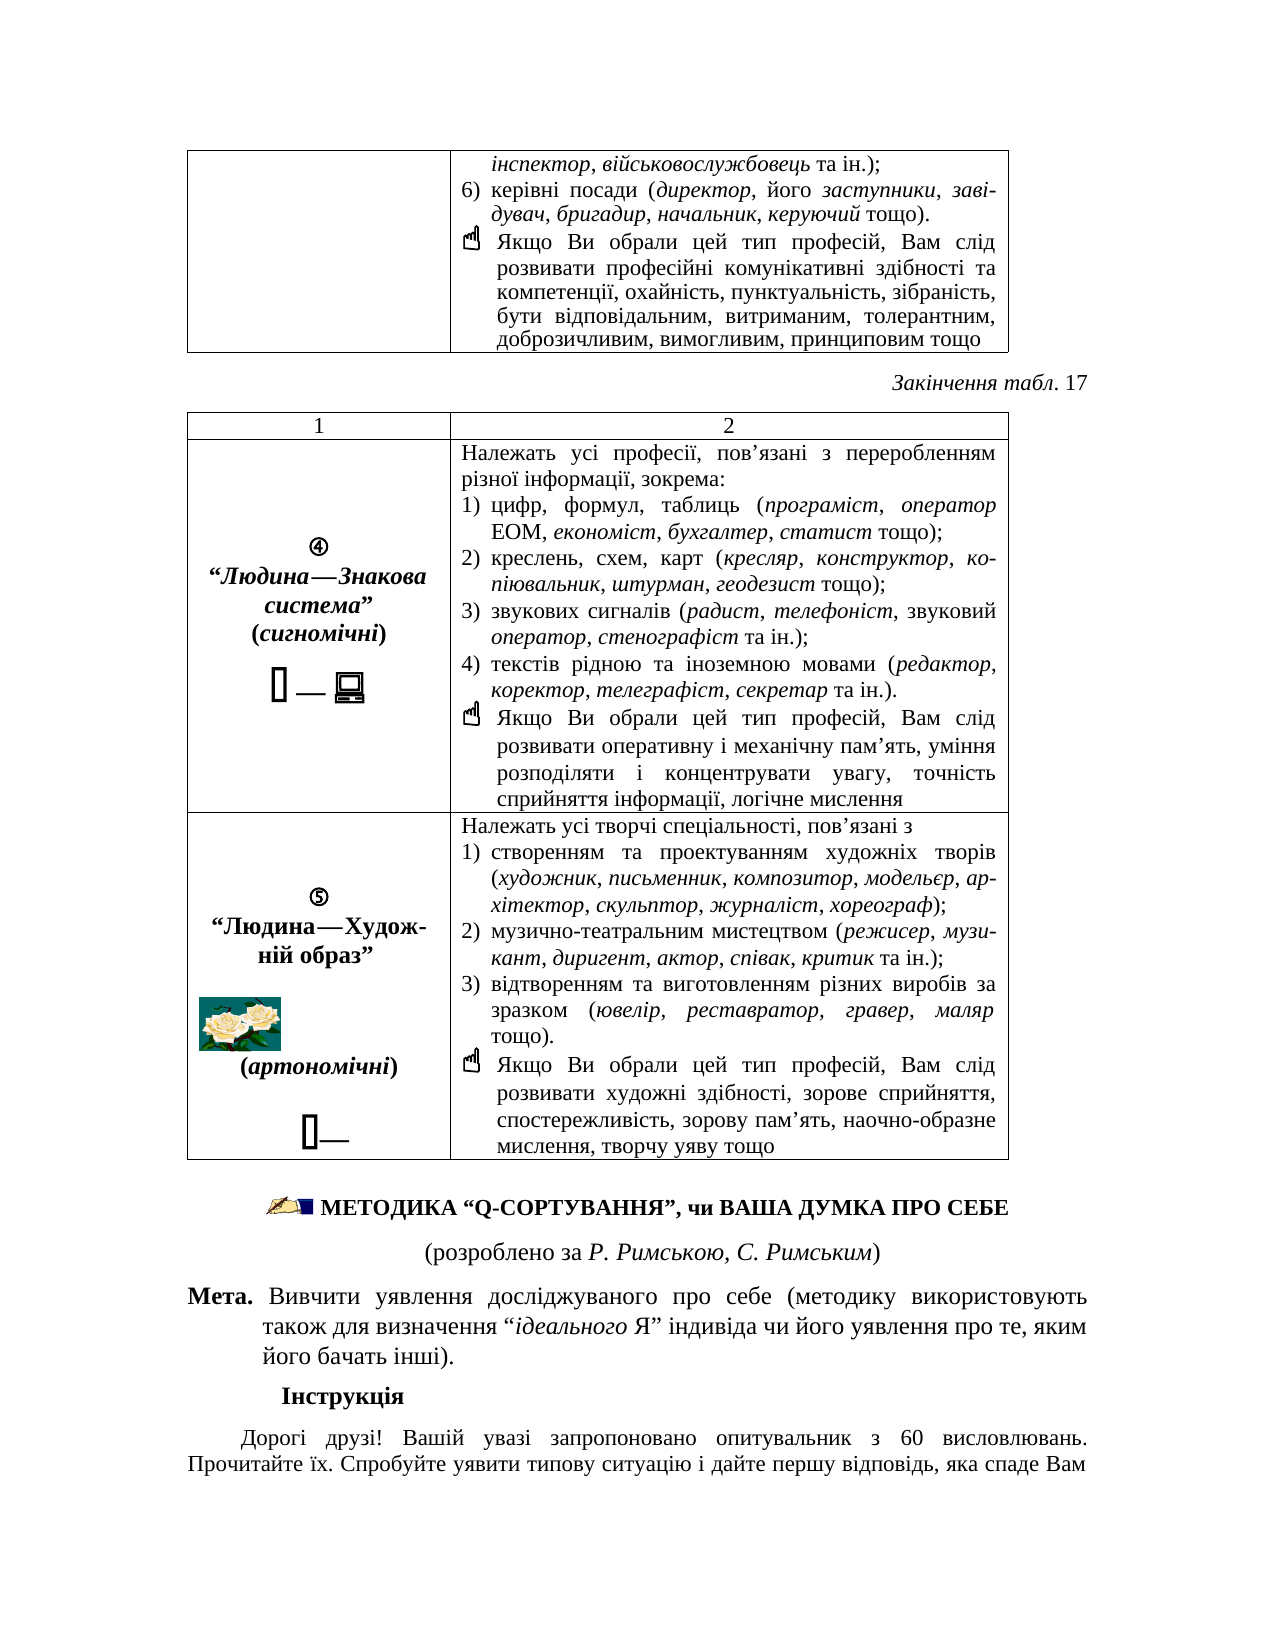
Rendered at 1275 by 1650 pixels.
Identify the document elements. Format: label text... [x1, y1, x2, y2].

text (розроблено за Р. Римською, С. Римським) [217, 1237, 1087, 1266]
table_cell [188, 151, 450, 352]
table_header 2 [451, 413, 1008, 439]
text Закінчення табл. 17 [187, 369, 1087, 395]
table_cell інспектор, військовослужбовець та ін.); 6) керівні посади (директор, його заступники, заві­дувач, бригадир, начальник, керуючий тощо). F Якщо Ви обрали цей тип професій, Вам слід розвивати професійні комунікативні здібності та компетенції, охайність, пунктуальність, зібраність, бути відповідальним, витриманим, толерантним, доброзичливим, вимогливим, принциповим тощо [451, 151, 1008, 352]
table_cell Належать усі професії, пов’язані з переробленням різної інформації, зокрема: 1) цифр, формул, таблиць (програміст, оператор ЕОМ, економіст, бухгалтер, статист тощо); 2) креслень, схем, карт (кресляр, конструктор, ко­піювальник, штурман, геодезист тощо); 3) звукових сигналів (радист, телефоніст, звуковий оператор, стенографіст та ін.); 4) текстів рідною та іноземною мовами (редактор, коректор, телеграфіст, секретар та ін.). F Якщо Ви обрали цей тип професій, Вам слід розвивати оперативну і механічну пам’ять, уміння розподіляти і концентрувати увагу, точність сприйняття інформації, логічне мислення [451, 440, 1008, 812]
text методика “Q-сортування”, чи ваша думка про себе [187, 1193, 1087, 1227]
table_cell Належать усі творчі спеціальності, пов’язані з 1) створенням та проектуванням художніх творів (художник, письменник, композитор, модельєр, ар­хітектор, скульптор, журналіст, хореограф); 2) музично-театральним мистецтвом (режисер, музи­кант, диригент, актор, співак, критик та ін.); 3) відтворенням та виготовленням різних виробів за зразком (ювелір, реставратор, гравер, маляр тощо). F Якщо Ви обрали цей тип професій, Вам слід розвивати художні здібності, зорове сприйняття, спостережливість, зорову пам’ять, наочно-образне мислення, творчу уяву тощо [451, 813, 1008, 1159]
text Дорогі друзі! Вашій увазі запропоновано опитувальник з 60 висловлю­вань. Прочитайте їх. Спробуйте уявити типову ситуацію і дайте першу відповідь, яка спаде Вам [187, 1424, 1087, 1476]
text Мета. Вивчити уявлення досліджуваного про себе (методику викорис­товують також для визначення “ідеального Я” індивіда чи його уявлення про те, яким його бачать інші). [187, 1281, 1087, 1370]
table_cell n “Людина — Худож­ній образ” (артономічні) — [188, 813, 450, 1159]
text Інструкція [281, 1381, 1087, 1410]
table_cell m “Людина — Знакова система” (сигномічні)  —  [188, 440, 450, 812]
table_header 1 [188, 413, 450, 439]
